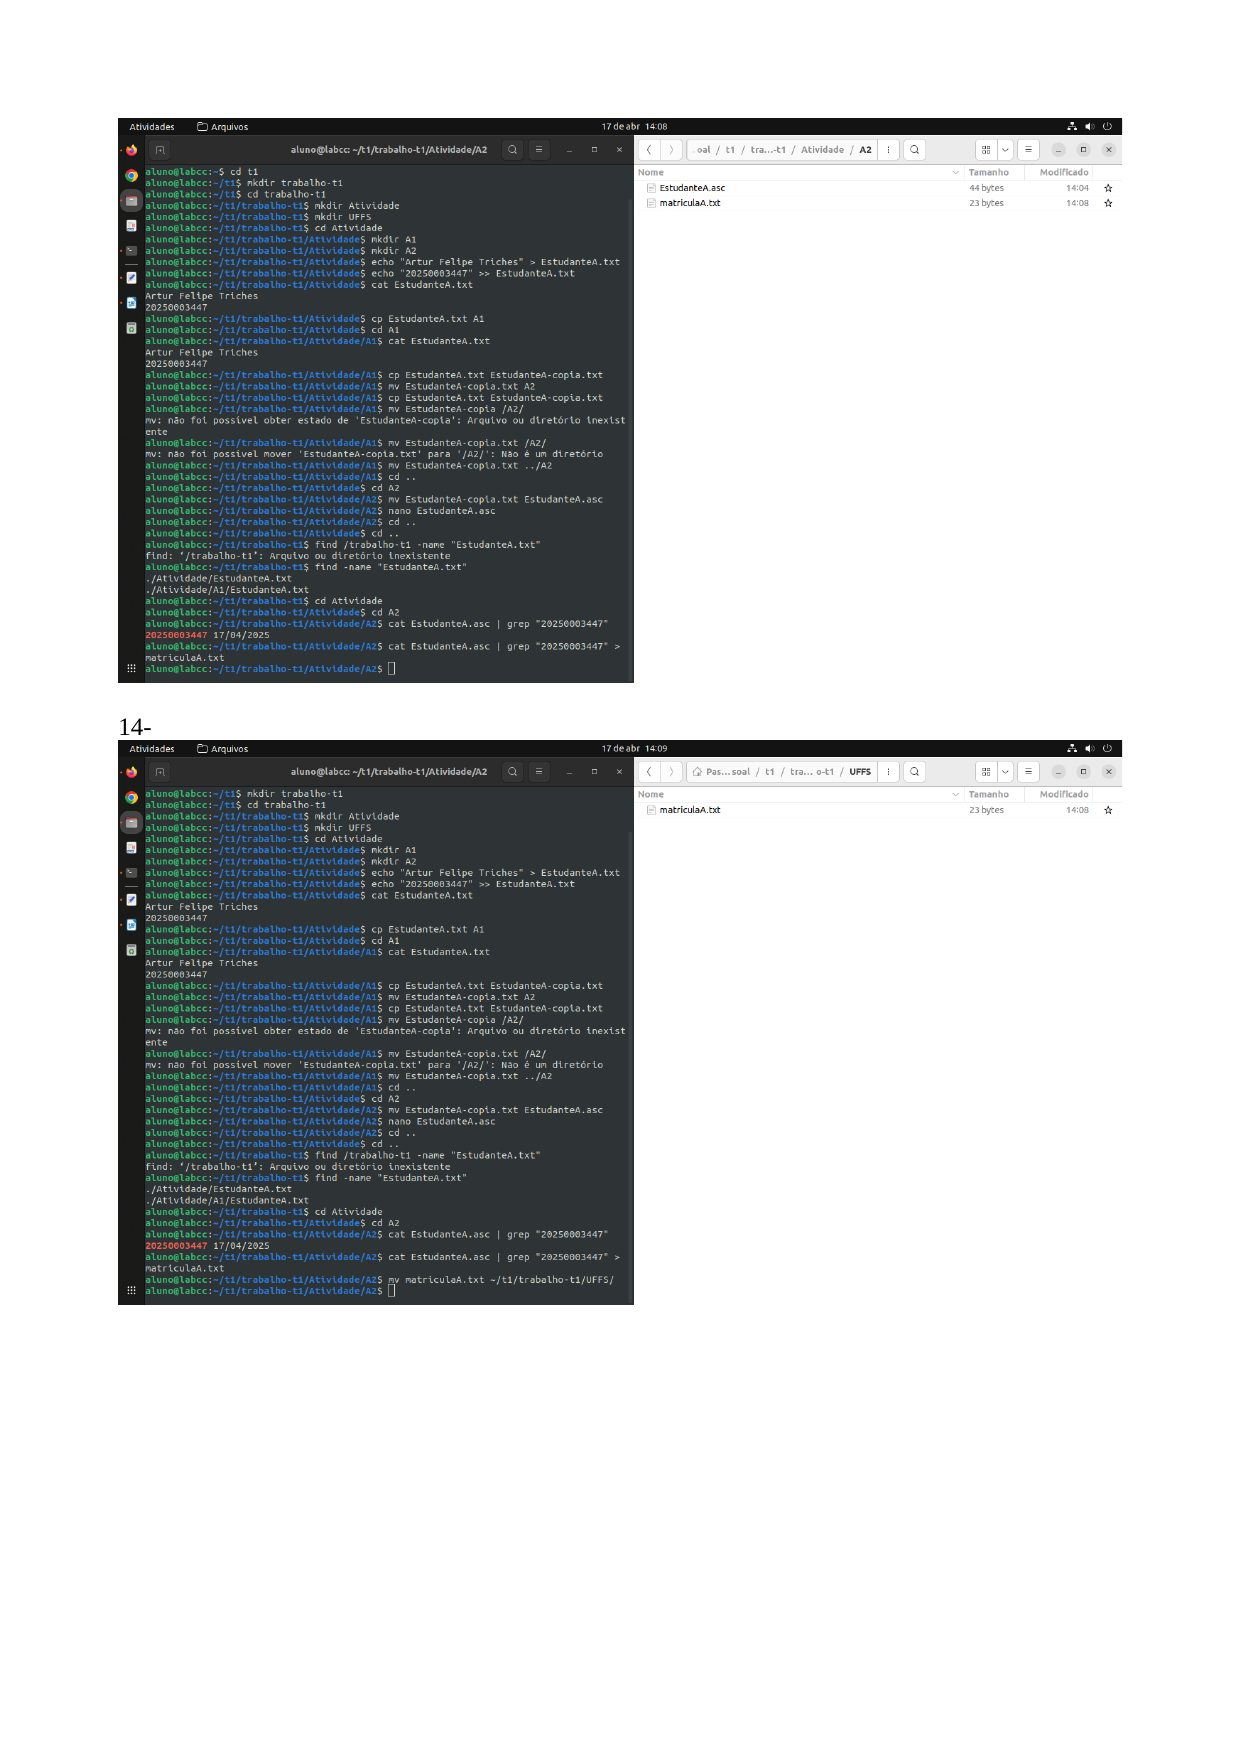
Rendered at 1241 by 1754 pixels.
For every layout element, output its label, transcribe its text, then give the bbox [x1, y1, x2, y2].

picture [118, 740, 1123, 1305]
text 14- [118, 712, 1122, 740]
picture [118, 118, 1123, 683]
